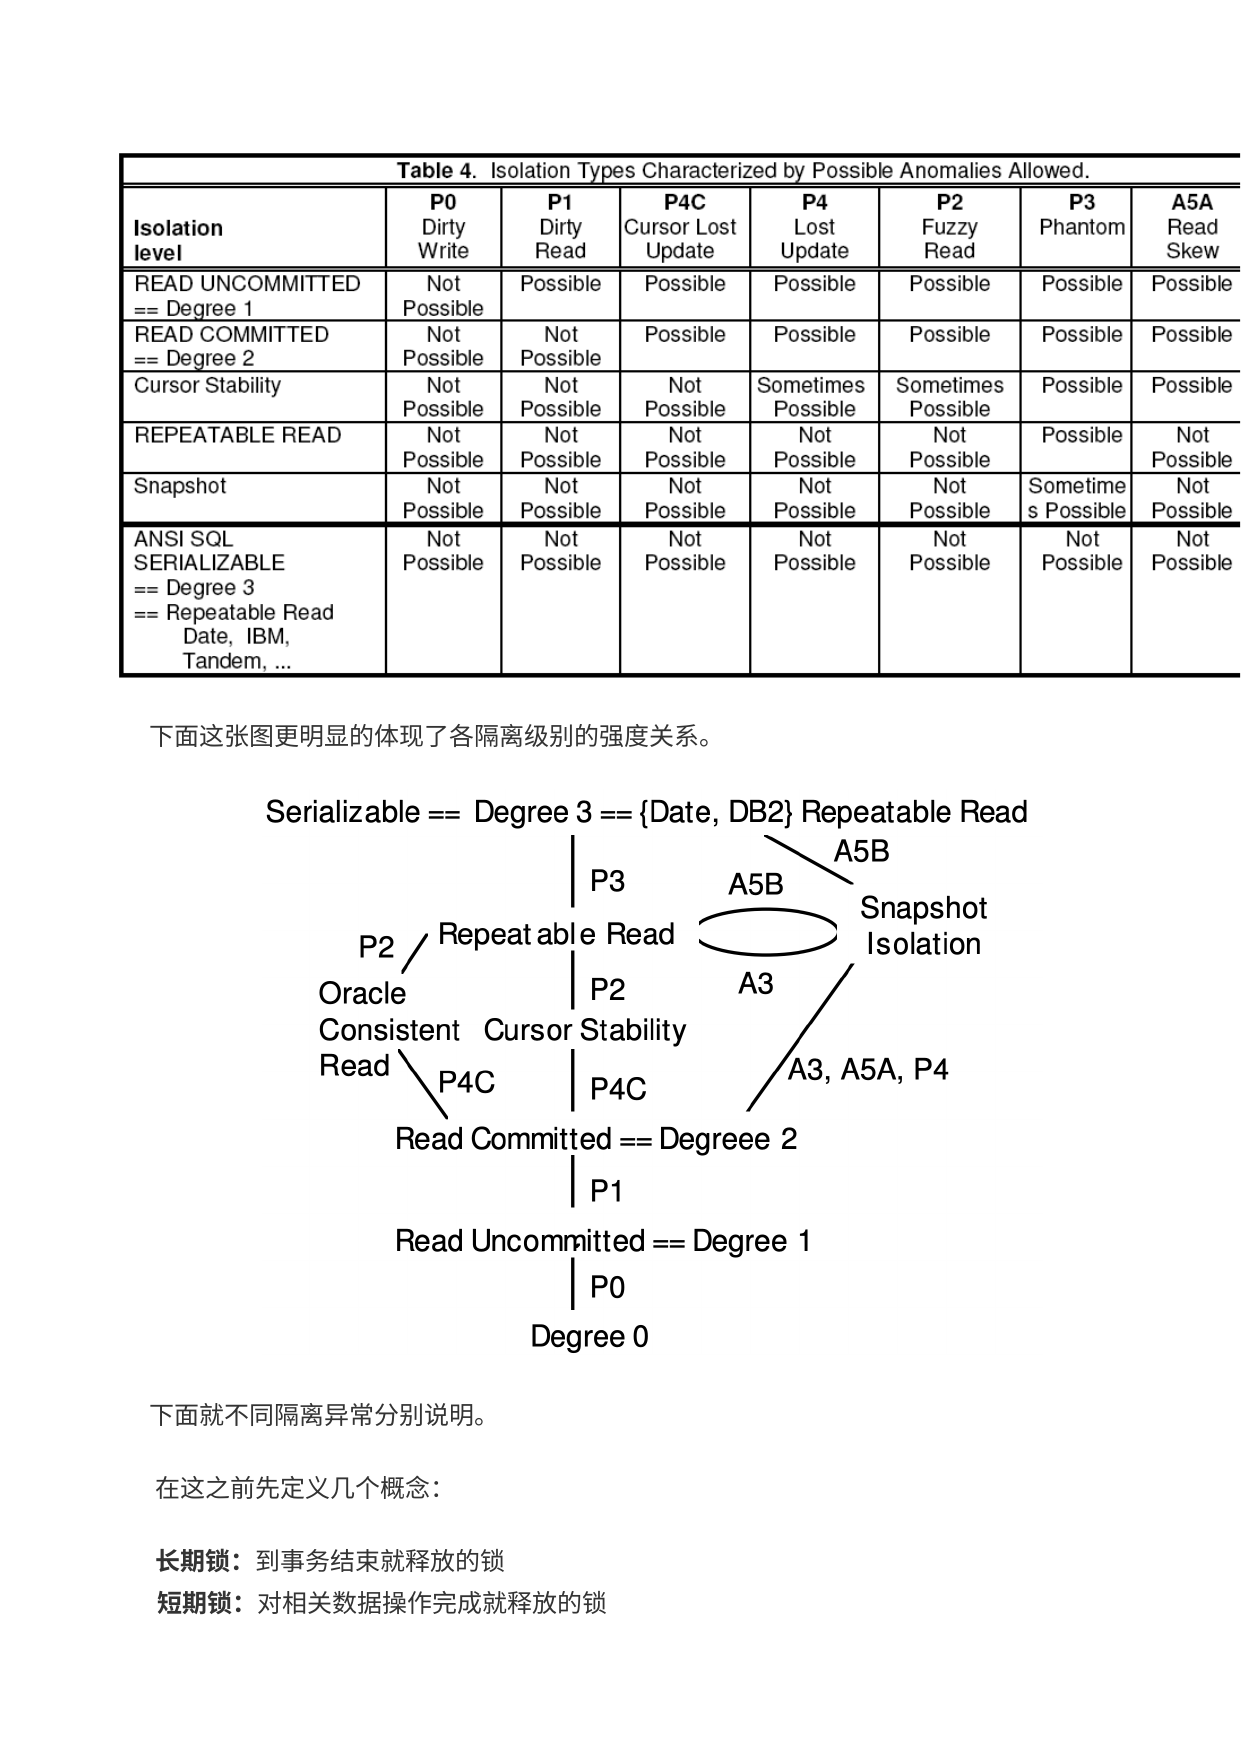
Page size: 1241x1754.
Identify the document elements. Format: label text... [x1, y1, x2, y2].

picture [261, 789, 1044, 1355]
text 长期锁：到事务结束就释放的锁 短期锁：对相关数据操作完成就释放的锁 [118, 1542, 1122, 1619]
text 在这之前先定义几个概念： [118, 1469, 1122, 1505]
text 下面就不同隔离异常分别说明。 [118, 1396, 1122, 1432]
picture [118, 151, 1241, 681]
text 下面这张图更明显的体现了各隔离级别的强度关系。 [118, 716, 1122, 753]
